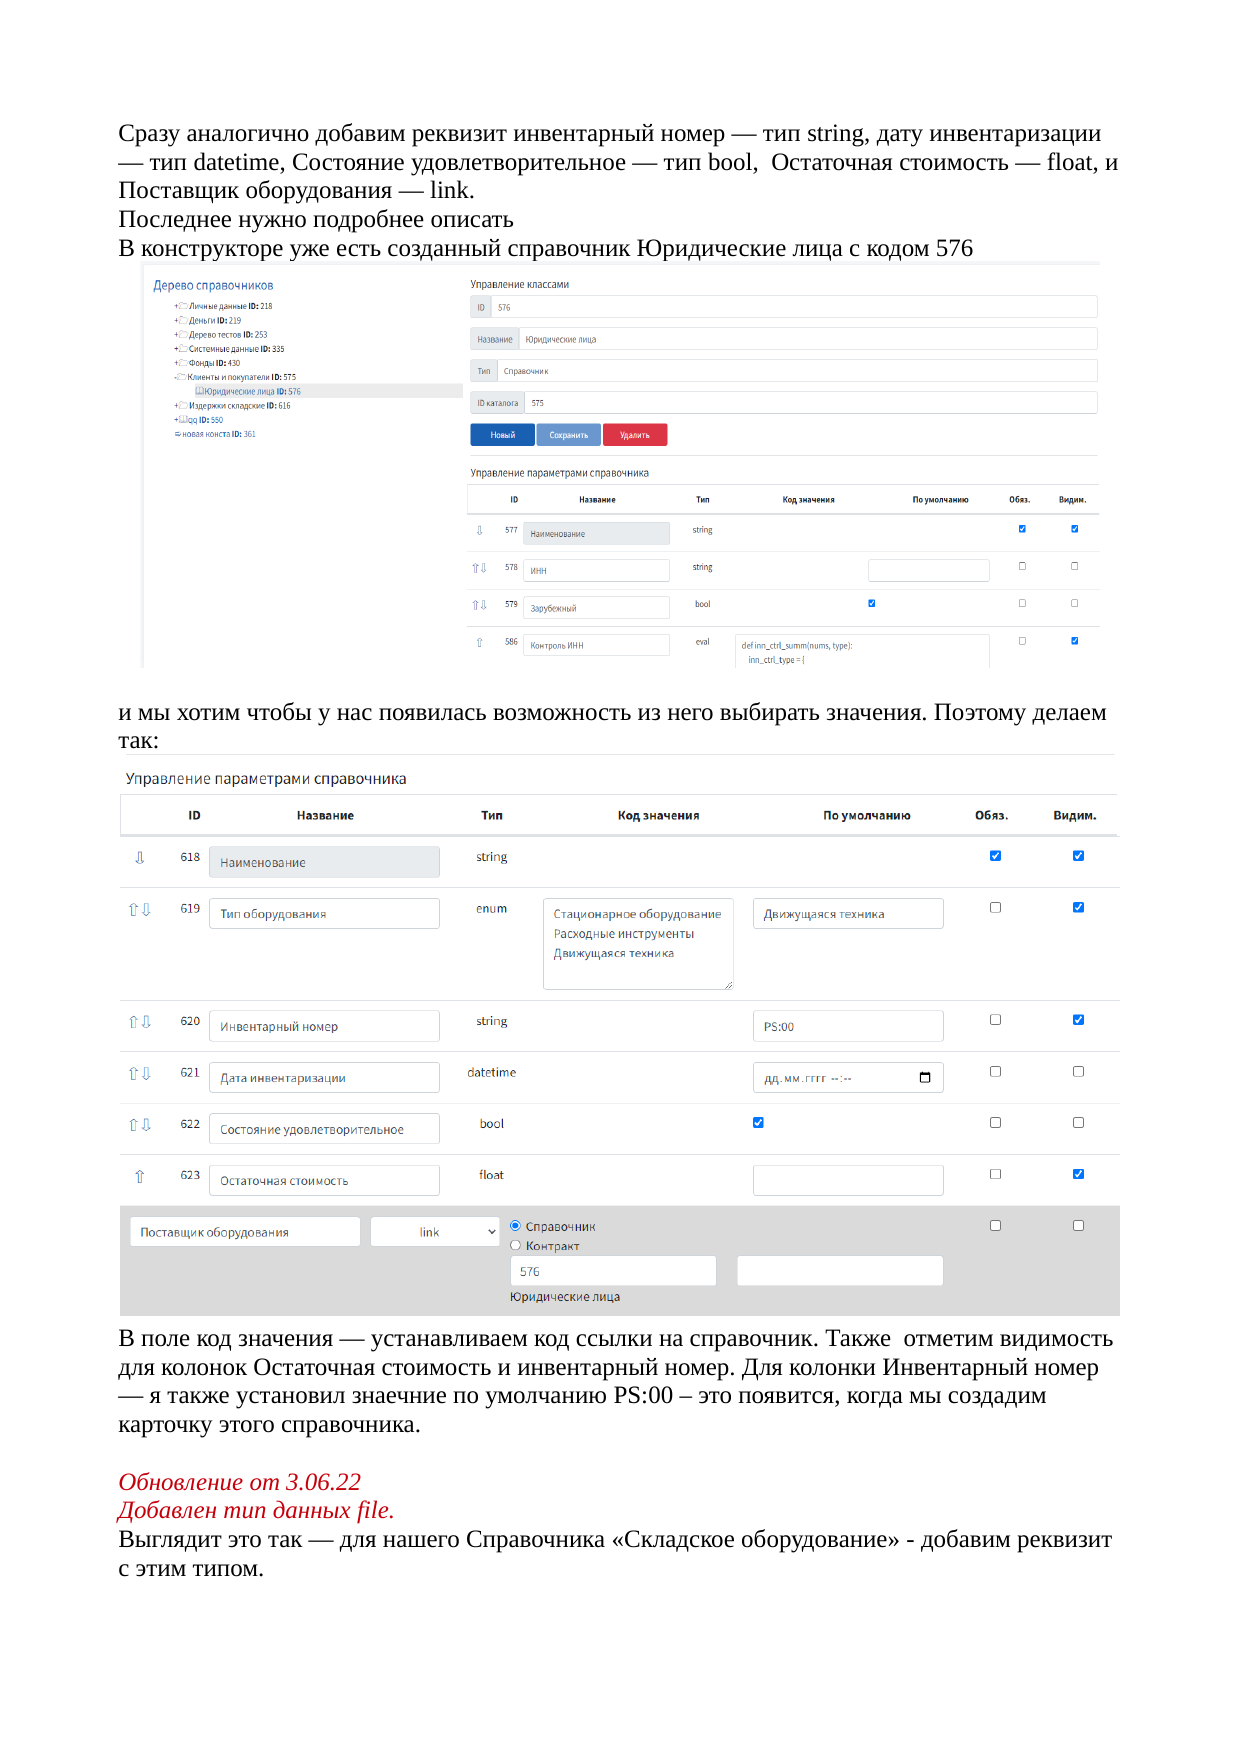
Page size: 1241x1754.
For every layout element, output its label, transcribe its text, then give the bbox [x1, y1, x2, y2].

text В конструкторе уже есть созданный справочник Юридические лица с кодом 576 [118, 233, 1122, 262]
text Обновление от 3.06.22 [118, 1467, 1122, 1495]
text Выглядит это так — для нашего Справочника «Складское оборудование» - добавим реквизит с этим типом. [118, 1524, 1122, 1582]
text В поле код значения — устанавливаем код ссылки на справочник. Также отметим видимость для колонок Остаточная стоимость и инвентарный номер. Для колонки Инвентарный номер — я также установил знаечние по умолчанию PS:00 – это появится, когда мы создадим карточку этого справочника. [118, 1323, 1122, 1438]
text Сразу аналогично добавим реквизит инвентарный номер — тип string, дату инвентаризации — тип datetime, Состояние удовлетворительное — тип bool, Остаточная стоимость — float, и Поставщик оборудования — link. [118, 118, 1122, 204]
text Добавлен тип данных file. [118, 1495, 1122, 1524]
text Последнее нужно подробнее описать [118, 204, 1122, 233]
text и мы хотим чтобы у нас появилась возможность из него выбирать значения. Поэтому делаем так: [118, 697, 1122, 754]
